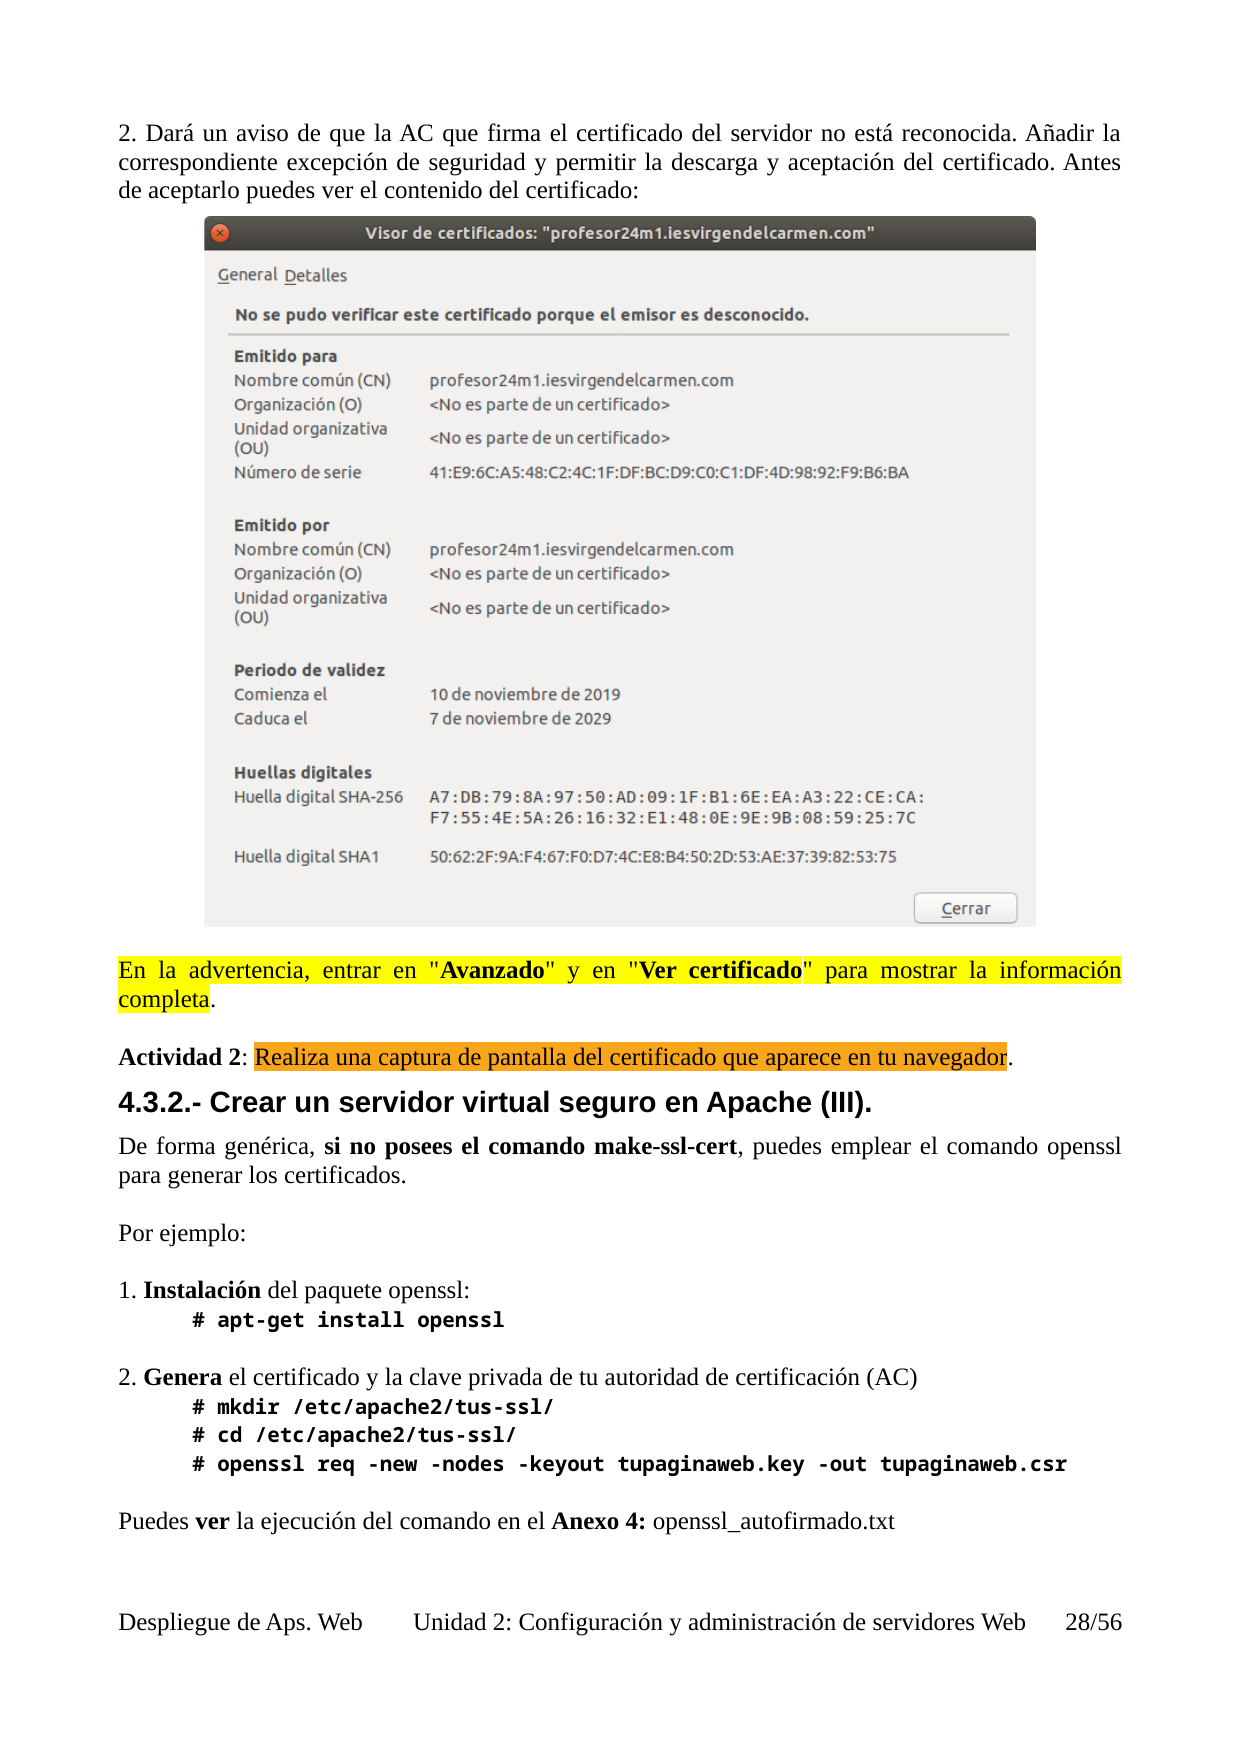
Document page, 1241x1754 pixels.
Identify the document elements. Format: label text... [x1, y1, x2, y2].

text # apt-get install openssl [118, 1304, 1122, 1333]
text Por ejemplo: [118, 1218, 1122, 1246]
text Puedes ver la ejecución del comando en el Anexo 4: openssl_autofirmado.txt [118, 1506, 1122, 1535]
text 2. Dará un aviso de que la AC que firma el certificado del servidor no está reconocida. Añadir la correspondiente excepción de seguridad y permitir la descarga y aceptación del certificado. Antes de aceptarlo puedes ver el contenido del certificado: [118, 118, 1122, 204]
text 1. Instalación del paquete openssl: [118, 1275, 1122, 1304]
text # mkdir /etc/apache2/tus-ssl/ [118, 1391, 1122, 1420]
text 2. Genera el certificado y la clave privada de tu autoridad de certificación (AC) [118, 1362, 1122, 1391]
text # openssl req -new -nodes -keyout tupaginaweb.key -out tupaginaweb.csr [118, 1449, 1122, 1477]
picture [204, 216, 1036, 927]
subtitle 4.3.2.- Crear un servidor virtual seguro en Apache (III). [118, 1085, 1122, 1119]
text En la advertencia, entrar en "Avanzado" y en "Ver certificado" para mostrar la información completa. [118, 956, 1122, 1013]
text De forma genérica, si no posees el comando make-ssl-cert, puedes emplear el comando openssl para generar los certificados. [118, 1131, 1122, 1189]
text # cd /etc/apache2/tus-ssl/ [118, 1420, 1122, 1449]
text Actividad 2: Realiza una captura de pantalla del certificado que aparece en tu navegador. [118, 1042, 1122, 1071]
